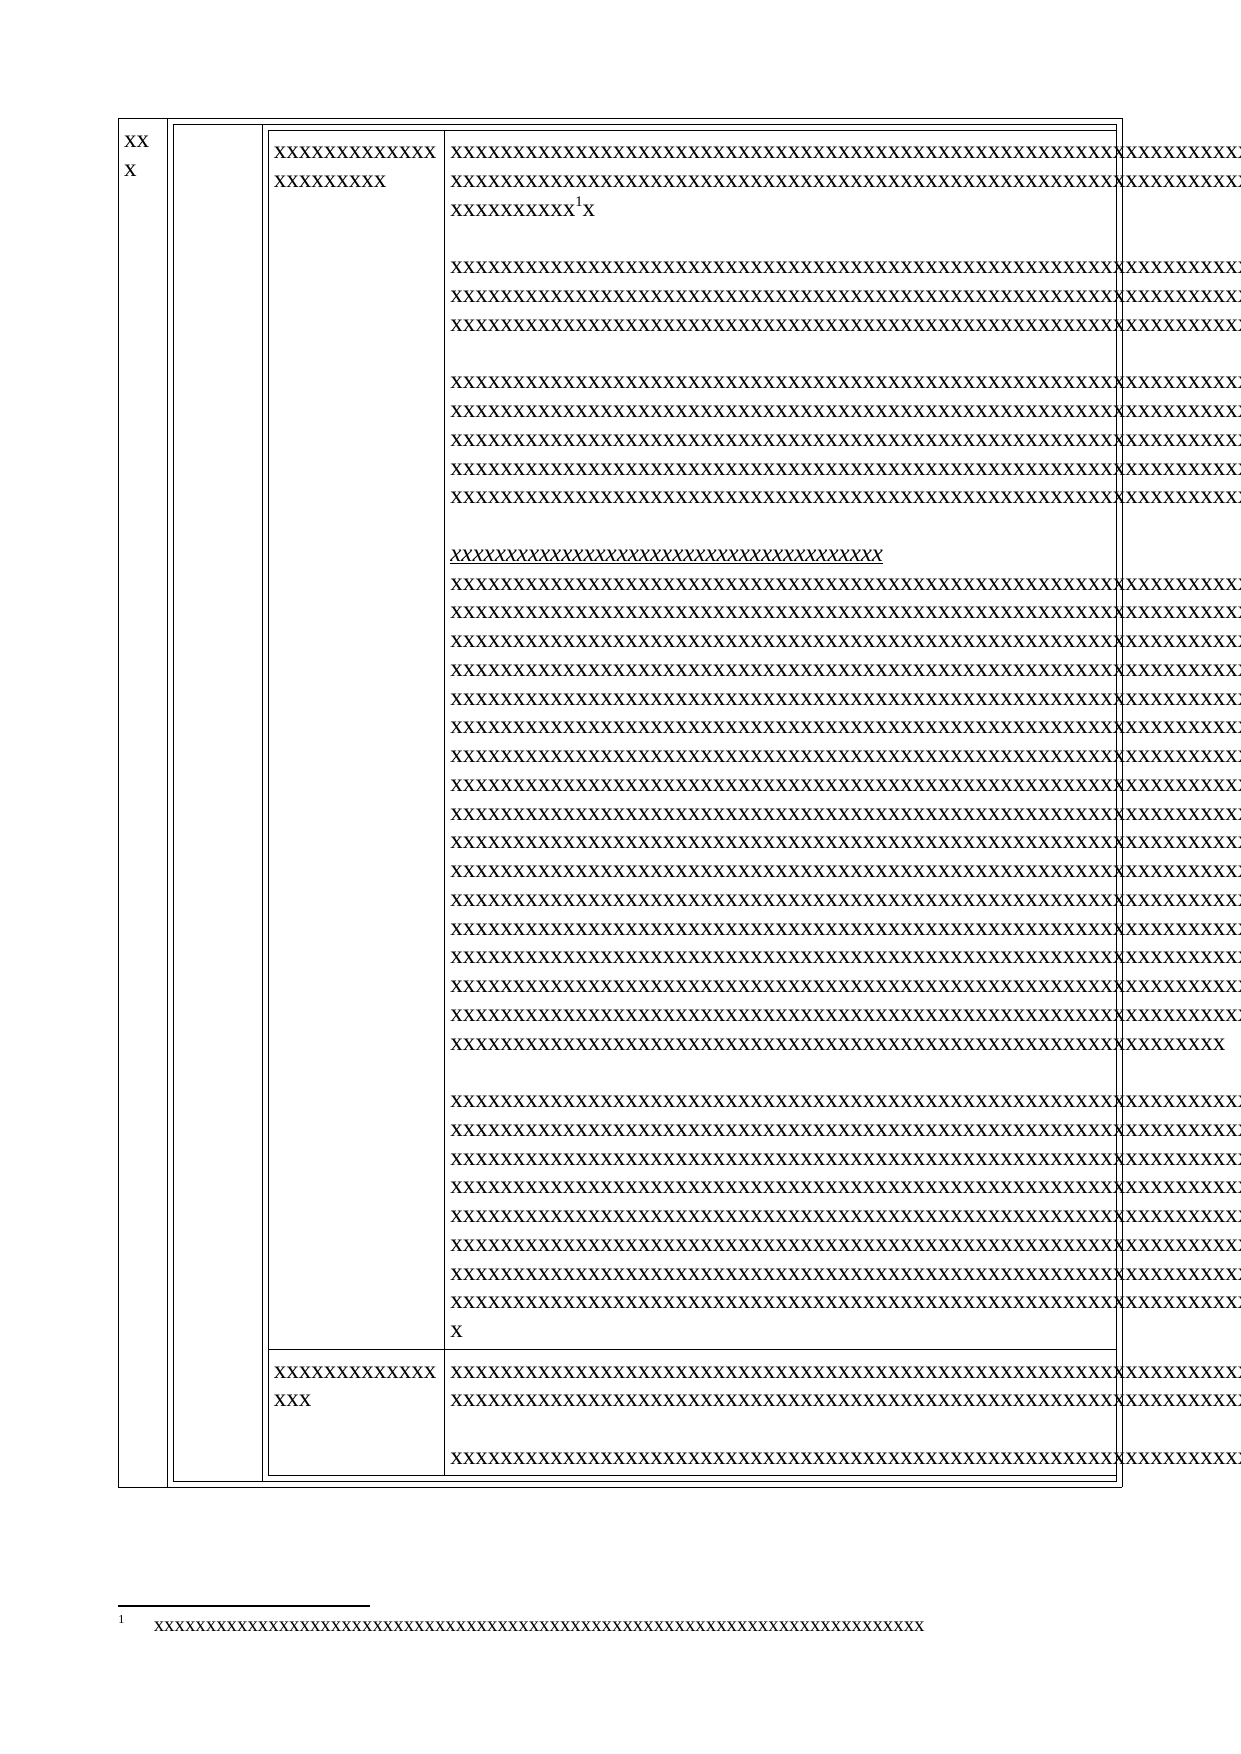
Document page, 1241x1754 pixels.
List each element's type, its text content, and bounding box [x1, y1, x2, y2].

table_cell xxxxxxxxxxxxxxxxxxxxxxxxxxxxxxxxxxxxxxxxxxxxxxxxxxxxxxxxxxxxxxxxxxxxxxxxxxxxxxxxxxxxxxxxxxxxxxxxxxxxxxxxxxxxxxxxxxxxxxxxxxxxxxxxxxxxxxxxxxxxxxxxxxxxxxxxxxxxxxxxxxxxxxxxxxxxxxxxxxxxxxxx xxxxxxxxxxxxxxxxxxxxxxxxxxxxxxxxxxxxxxxxxxxxxxxxxxxxxxxxxxxxxxxxxxxxxxxxxxxxxxxxxxxxxxxxxxxxxxxxxxxxxxxxxxxxxxxxxxxxxxxxxxxxxxxxxxxxxxxxxxxxxxxxxxxxxxxxxxxxxxxxxxxxxxxxxxxxxxxxxxxxxxxxxxxxxxxxxxxxxxxxxxxxxxxxxxxxxxxxxxxxxxxxxxxxxxxxxxxxxxxxxxxxxxxxxxxxxxxxxxxxxxxxxxxxxxxxxxxxxxxxxxxxxxxxxxxxxxxxxxxxxxxxxxxxxxxxxxxxxxxxxxxxxxxxxxxxxxxxxxxxxxxxxxxxxxxxxxxxxxxxxxxxxxxxxxxxxxxxxxxxxxxxxxxxxxxxxxxxxxxxxxxxxxxxxxxxxxxxxxxxxxxxxxxxxxxxxxxxxxxxxxxxxxxxxxxxxxxxxxxxxxxxxxxxxxxxxxxxxxxxxxx xxxxxxxxxxxxxxxxxxxxxxxxxxxxxxxxxxxxxxxxxxxxxxxxxxxxxxxxxxxxxxxxxxxxxxxxxxxxxxxxxxxxxxxxxxxxxxxxxxxxxxxxxxxxxxxxxxxxxxxxxxxxxxxxxxxxxxxxxxxxxxxxxxxxxxxxxxxxxxxxxxxxxxxxxxxxxxxxxxxxxxxxxxxxxxxxxxxxxxxxxxxxxxxxxxxxxxxxxxxxxxxxxxxxxxxxxxxxxxxxxxxxxxxxxxxxxxxxxxxxxxxxxxxxxxxxxxxxxxxxxxxxxxxxxxxxxxxxxxxxxxxxxxxxxxxxxxxxxxxxxxxxxxxxxxxxxxxxxxxxxxxxxxxxxxxxxxxxxxxxxxxxxxxxxxxxxxxxxxxxxxxxxxxxxxxxxxxxxxxxxxxxxxxxxxxxxxxxxxxxxxxxxxxxxxxxxxxxxxxxxxxxxxxxxxxxxxxxxxxxxxxxxxxxxxxxxxxxxxxxxxxxxxxxxxxxxxxxxxxxxxxxxxxxxxxxxxxxxxxxxxxxxxxxxxxxxxxxxxxxxxxxxxxxxxxxxxxxxxxxxxxxxxxxxxxxxxxxxxxxxxxxxxxxxxxxxxxxxxxxxxxxxxxxxxxxxxxxxxxxxxxxxxxxxxxxxxxxxxxxxxxxxxxxxxxxxxxxxxxxxxxxxxxxxxxxxxxxxxxxxxxxxxxxxxxxxxxxxxxxxxxxxxxxxxxxxxxxxxxxxxxxxxxxxxxxxxxxxxxxxxxxxxxxxxxxxxxxxxxxxxxxxxxxxxxxxxxxxxxxxxxxxxxxxxxxxxxxxxxxxxxxxxxxxxxxxxxxxxxxxxxxxxxxxxxxxxxxxxxxxxxxxxxxxxx [445, 1350, 1116, 1475]
table_cell [1117, 988, 1122, 1018]
table_cell xxxxxxxxxxxxxxxx [269, 1350, 444, 1475]
table_cell [168, 119, 1122, 1487]
table_cell [1117, 787, 1122, 817]
table_cell [1117, 758, 1122, 788]
table_cell [1117, 1046, 1122, 1104]
table_cell [1117, 586, 1122, 615]
table_cell [1117, 873, 1122, 903]
table_cell [1117, 471, 1122, 500]
table_cell [1117, 499, 1122, 587]
table_cell [1117, 154, 1122, 184]
table_cell [1117, 902, 1122, 932]
table_cell [1117, 1132, 1122, 1162]
table_cell [1117, 844, 1122, 874]
table_cell [1117, 1402, 1122, 1461]
table_header [174, 125, 262, 1481]
table_cell [1117, 298, 1122, 328]
table_cell [1117, 816, 1122, 845]
table_cell [1117, 614, 1122, 644]
table_cell [1117, 1304, 1122, 1375]
table_cell [1117, 1247, 1122, 1277]
table_cell [1117, 1161, 1122, 1190]
table_cell [1117, 672, 1122, 702]
table_cell [1117, 183, 1122, 270]
table_cell [1117, 1374, 1122, 1403]
table_cell xxx [119, 119, 167, 1487]
table_cell [1117, 384, 1122, 414]
table_header [263, 125, 1116, 1481]
table_cell [1117, 269, 1122, 299]
table_cell [1117, 1017, 1122, 1047]
table_cell [1117, 327, 1122, 385]
table_cell [1117, 729, 1122, 759]
table_cell [1117, 413, 1122, 443]
table_cell [1117, 1218, 1122, 1248]
table_cell [1117, 1276, 1122, 1305]
table_header xxxxxxxxxxxxxxxxxxxxxx [269, 131, 444, 1349]
table_cell [1117, 643, 1122, 673]
table_cell [1117, 1189, 1122, 1219]
table_header xxxxxxxxxxxxxxxxxxxxxxxxxxxxxxxxxxxxxxxxxxxxxxxxxxxxxxxxxxxxxxxxxxxxxxxxxxxxxxxxxxxxxxxxxxxxxxxxxxxxxxxxxxxxxxxxxxxxxxxxxxxxxxxxxxxxxxxxxxxxxxxxxxxxxxxxxxxxxxxxxxxxxxxxxxxxxxxxxxxxxxxxxxxxxxxxxxxxxxxxxxxxxxxxx xxxxxxxxxxxxxxxxxxxxxxxxxxxxxxxxxxxxxxxxxxxxxxxxxxxxxxxxxxxxxxxxxxxxxxxxxxxxxxxxxxxxxxxxxxxxxxxxxxxxxxxxxxxxxxxxxxxxxxxxxxxxxxxxxxxxxxxxxxxxxxxxxxxxxxxxxxxxxxxxxxxxxxxxxxxxxxxxxxxxxxxxxxxxxxxxxxxxxxxxxxxxxxxxxxxxxxxxxxxxxxxxxxxxxxxxxxxxxxxxxxxxxxxxxxxxxxxxxxxxxxxxxxxxxxxxxxxxxxxxxxxxxxxx xxxxxxxxxxxxxxxxxxxxxxxxxxxxxxxxxxxxxxxxxxxxxxxxxxxxxxxxxxxxxxxxxxxxxxxxxxxxxxxxxxxxxxxxxxxxxxxxxxxxxxxxxxxxxxxxxxxxxxxxxxxxxxxxxxxxxxxxxxxxxxxxxxxxxxxxxxxxxxxxxxxxxxxxxxxxxxxxxxxxxxxxxxxxxxxxxxxxxxxxxxxxxxxxxxxxxxxxxxxxxxxxxxxxxxxxxxxxxxxxxxxxxxxxxxxxxxxxxxxxxxxxxxxxxxxxxxxxxxxxxxxxxxxxxxxxxxxxxxxxxxxxxxxxxxxxxxxxxxxxxxxxxxxxxxxxxxxxxxxxxxxxxxxxxxxxxxxxxxxxxxxxxxxxxxxxxxxxxxxxxxxxxxxxxxxxxxxxxxxxxxxxxxxxxxxxxxxxxxxxxxxxxxxxxxxxxxxxxxxxxxxxxxxxxxxxxxxxxxxxxxxxxxxxxxxxxx xxxxxxxxxxxxxxxxxxxxxxxxxxxxxxxxxxxxxxx xxxxxxxxxxxxxxxxxxxxxxxxxxxxxxxxxxxxxxxxxxxxxxxxxxxxxxxxxxxxxxxxxxxxxxxxxxxxxxxxxxxxxxxxxxxxxxxxxxxxxxxxxxxxxxxxxxxxxxxxxxxxxxxxxxxxxxxxxxxxxxxxxxxxxxxxxxxxxxxxxxxxxxxxxxxxxxxxxxxxxxxxxxxxxxxxxxxxxxxxxxxxxxxxxxxxxxxxxxxxxxxxxxxxxxxxxxxxxxxxxxxxxxxxxxxxxxxxxxxxxxxxxxxxxxxxxxxxxxxxxxxxxxxxxxxxxxxxxxxxxxxxxxxxxxxxxxxxxxxxxxxxxxxxxxxxxxxxxxxxxxxxxxxxxxxxxxxxxxxxxxxxxxxxxxxxxxxxxxxxxxxxxxxxxxxxxxxxxxxxxxxxxxxxxxxxxxxxxxxxxxxxxxxxxxxxxxxxxxxxxxxxxxxxxxxxxxxxxxxxxxxxxxxxxxxxxxxxxxxxxxxxxxxxxxxxxxxxxxxxxxxxxxxxxxxxxxxxxxxxxxxxxxxxxxxxxxxxxxxxxxxxxxxxxxxxxxxxxxxxxxxxxxxxxxxxxxxxxxxxxxxxxxxxxxxxxxxxxxxxxxxxxxxxxxxxxxxxxxxxxxxxxxxxxxxxxxxxxxxxxxxxxxxxxxxxxxxxxxxxxxxxxxxxxxxxxxxxxxxxxxxxxxxxxxxxxxxxxxxxxxxxxxxxxxxxxxxxxxxxxxxxxxxxxxxxxxxxxxxxxxxxxxxxxxxxxxxxxxxxxxxxxxxxxxxxxxxxxxxxxxxxxxxxxxxxxxxxxxxxxxxxxxxxxxxxxxxxxxxxxxxxxxxxxxxxxxxxxxxxxxxxxxxxxxxxxxxxxxxxxxxxxxxxxxxxxxxxxxxxxxxxxxxxxxxxxxxxxxxxxxxxxxxxxxxxxxxxxxxxxxxxxxxxxxxxxxxxxxxxxxxxxxxxxxxxxxxxxxxxxxxxxxxxxxxxxxxxxxxxxxxxxxxxxxxxxxxxxxxxxxxxxxxxxxxxxxxxxxxxxxxxxxxxxxxxxxxxxxxxxxxxxxxxxxxxxxxxxxxxxxxxxxxxxxxxxxxxxxxxxxxxxxxxxxxxxxxxxxxxxxxxxxxxxxxxxxxxxxxxxxxxxxxxxxxxxxxxxxxxxxxxxxxxxxxxxxxxxxxxxxxxxxxxxxxxxxxxxxxxxxxxxxxxxxxxxxxxxxxxxxxxxxxxxxxxxxxxxxxxxxxxxxxxxxxxxxxxxxxxxxxxxxxxxxxxxxxxxxxxxxxxxxxxxxxxxxxxxxxxxxxxxxxxxxxxxxxxxxxxxxxxxxxxxxxxxxxxxxxxxxxxxxxxxxxxxxxxxxxxxxxxxxxxxxxxxxxxxxxxxxxxxxxxxxxxxxxxxxxxxxxxxxxxxxxxxxxxxxxxxxxxxxxxxxxxxxxxxxxxxxxxxxxxxxxxxxxxxxxxxxxxxxxxxxxxxxxxxxxxxxxxxxxxxxxxxxxxxxxxxxxxxxxxxxxxxxxxxxxxxxxxxxxxxxxxxxxxxxxxxxxxxxxxxxxxxxxxxxxxxxxxxxxxxxxxxxxxxxxxxxxxxxxxxxxxxxxxxxxxxxxxxxxxxxxxxxxxxxxxxxxxxxxxxxxxxxxxxxxxxxxxxxxxxxxxxxxxxxxxxxxxxx xxxxxxxxxxxxxxxxxxxxxxxxxxxxxxxxxxxxxxxxxxxxxxxxxxxxxxxxxxxxxxxxxxxxxxxxxxxxxxxxxxxxxxxxxxxxxxxxxxxxxxxxxxxxxxxxxxxxxxxxxxxxxxxxxxxxxxxxxxxxxxxxxxxxxxxxxxxxxxxxxxxxxxxxxxxxxxxxxxxxxxxxxxxxxxxxxxxxxxxxxxxxxxxxxxxxxxxxxxxxxxxxxxxxxxxxxxxxxxxxxxxxxxxxxxxxxxxxxxxxxxxxxxxxxxxxxxxxxxxxxxxxxxxxxxxxxxxxxxxxxxxxxxxxxxxxxxxxxxxxxxxxxxxxxxxxxxxxxxxxxxxxxxxxxxxxxxxxxxxxxxxxxxxxxxxxxxxxxxxxxxxxxxxxxxxxxxxxxxxxxxxxxxxxxxxxxxxxxxxxxxxxxxxxxxxxxxxxxxxxxxxxxxxxxxxxxxxxxxxxxxxxxxxxxxxxxxxxxxxxxxxxxxxxxxxxxxxxxxxxxxxxxxxxxxxxxxxxxxxxxxxxxxxxxxxxxxxxxxxxxxxxxxxxxxxxxxxxxxxxxxxxxxxxxxxxxxxxxxxxxxxxxxxxxxxxxxxxxxxxxxxxxxxxxxxxxxxxxxxxxxxxxxxxxxxxxxxxxxxxxxxxxxxxxxxxxxxxxxxxxxxxxxxxxxxxxxxxxxxxxxxxxxxxxxxxxxxxxxxxxxxxxxxxxxxxxxxxxxxxxxxxxxxxxxxxxxxxxxxxxxxxxxxxxxxxxxxxxxxxxxxxxxxxxxxxxxxxxxxxxxxxxxxxxxxxx [445, 131, 1116, 1349]
table_cell [1117, 931, 1122, 960]
table_cell [1117, 442, 1122, 472]
table_cell [1117, 959, 1122, 989]
table_cell [1117, 1103, 1122, 1133]
table_cell [1117, 701, 1122, 730]
